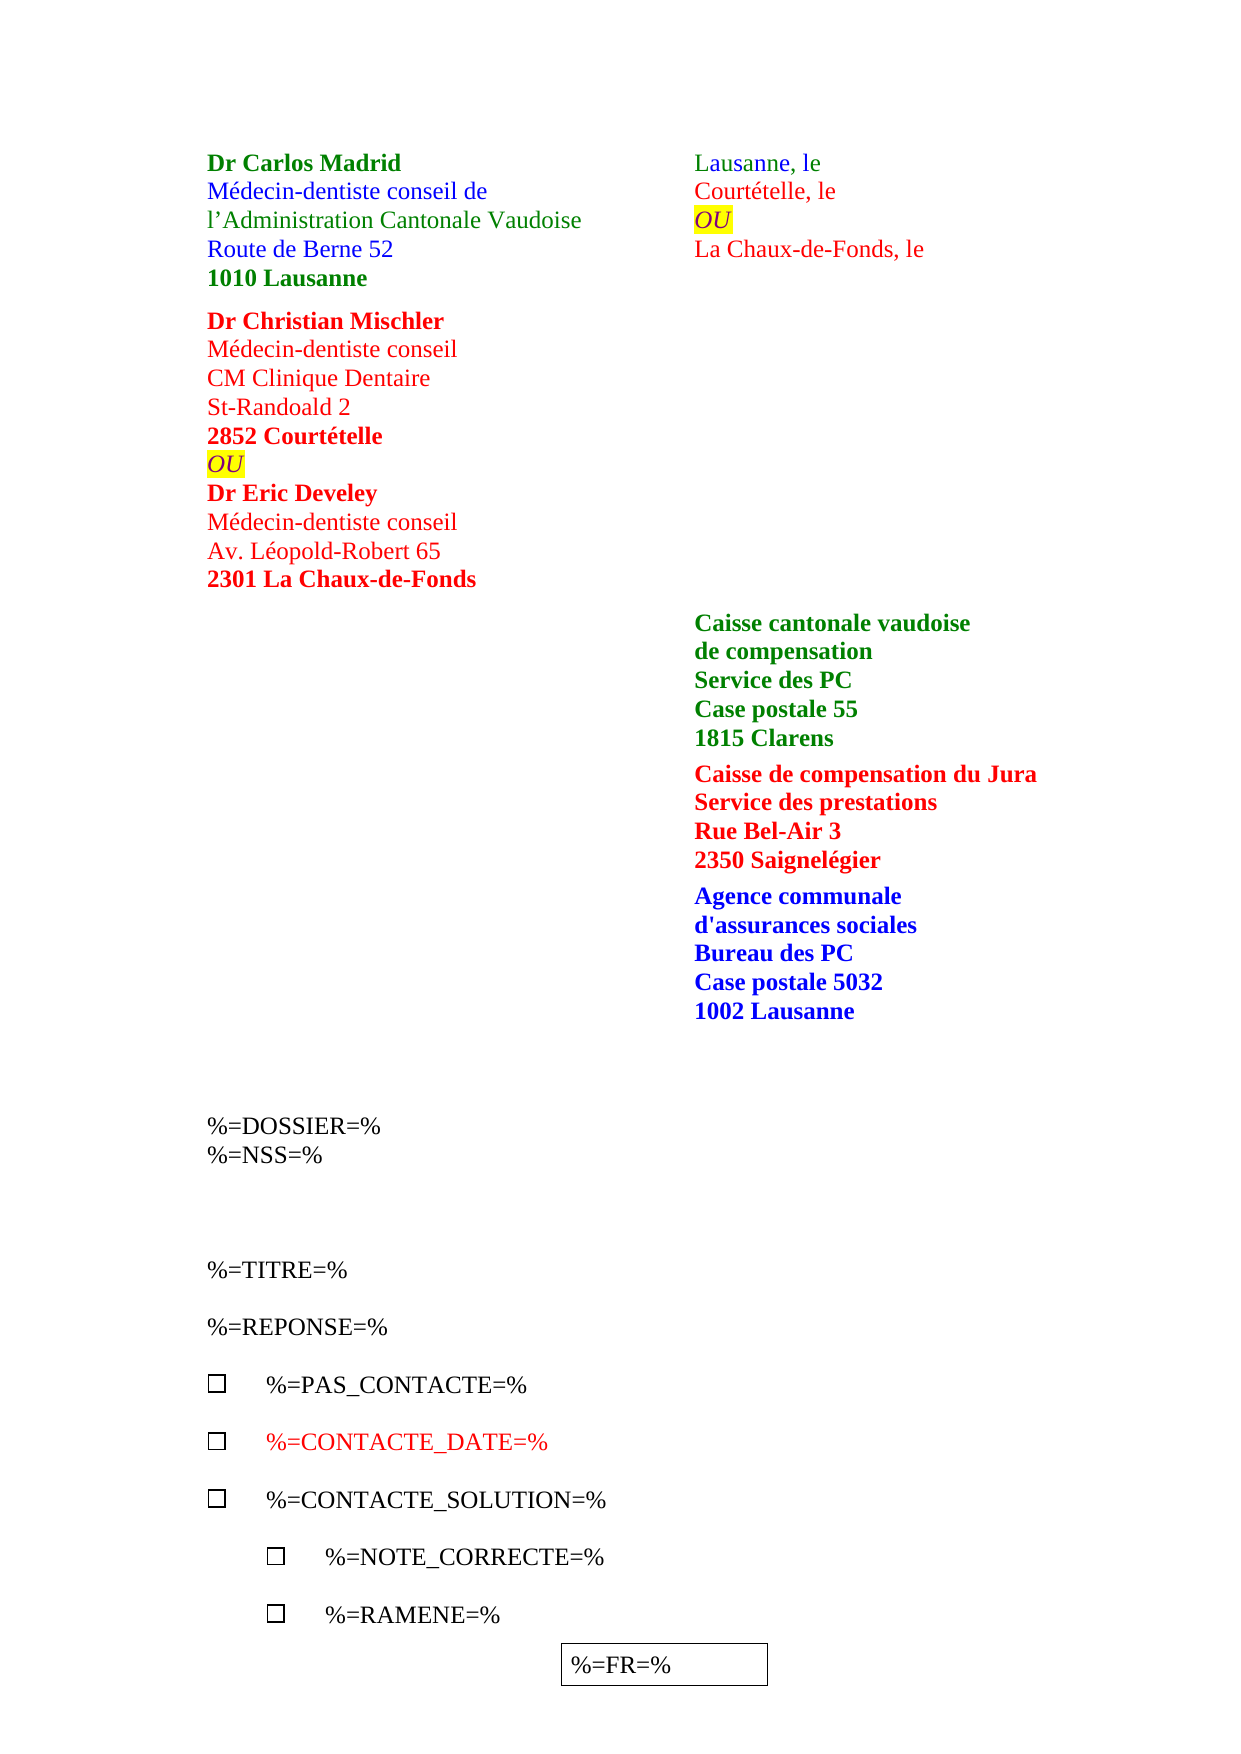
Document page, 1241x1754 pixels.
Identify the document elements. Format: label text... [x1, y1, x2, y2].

text Médecin-dentiste conseil de Courtételle, le [207, 176, 1122, 205]
text Agence communale [207, 881, 1122, 910]
text %=FR=% [562, 1644, 767, 1685]
text Service des prestations [207, 787, 1122, 816]
text St-Randoald 2 [207, 392, 1122, 421]
text %=PAS_CONTACTE=% [207, 1370, 1122, 1398]
text ou [207, 449, 1122, 478]
text Médecin-dentiste conseil [207, 334, 1122, 363]
text Dr Carlos Madrid Lausanne, le [207, 148, 1122, 176]
text %=RAMENE=% [207, 1600, 1122, 1628]
text Dr Eric Develey [207, 478, 1122, 507]
text Rue Bel-Air 3 [207, 816, 1122, 845]
text 2350 Saignelégier [207, 845, 1122, 874]
text %=DOSSIER=% [207, 1111, 1122, 1140]
text Case postale 55 [207, 694, 1122, 723]
text Bureau des PC [207, 938, 1122, 967]
text Dr Christian Mischler [207, 306, 1122, 334]
text %=REPONSE=% [207, 1312, 1122, 1341]
text Médecin-dentiste conseil [207, 507, 1122, 536]
text CM Clinique Dentaire [207, 363, 1122, 392]
text 1010 Lausanne [207, 263, 1122, 291]
text 1002 Lausanne [207, 996, 1122, 1025]
text Caisse de compensation du Jura [207, 759, 1122, 787]
text Av. Léopold-Robert 65 [207, 536, 1122, 564]
text d'assurances sociales [207, 910, 1122, 938]
text Caisse cantonale vaudoise [207, 608, 1122, 636]
text Service des PC [207, 665, 1122, 694]
text Route de Berne 52 La Chaux-de-Fonds, le [207, 234, 1122, 263]
text %=CONTACTE_DATE=% [207, 1427, 1122, 1456]
text %=NSS=% [207, 1140, 1122, 1168]
text 1815 Clarens [207, 723, 1122, 751]
text 2301 La Chaux-de-Fonds [207, 564, 1122, 593]
text de compensation [207, 636, 1122, 665]
text %=TITRE=% [207, 1255, 1122, 1283]
text %=NOTE_CORRECTE=% [207, 1542, 1122, 1571]
text Case postale 5032 [207, 967, 1122, 996]
text %=CONTACTE_SOLUTION=% [207, 1485, 1122, 1513]
text l’Administration Cantonale Vaudoise ou [207, 205, 1122, 234]
text 2852 Courtételle [207, 421, 1122, 449]
